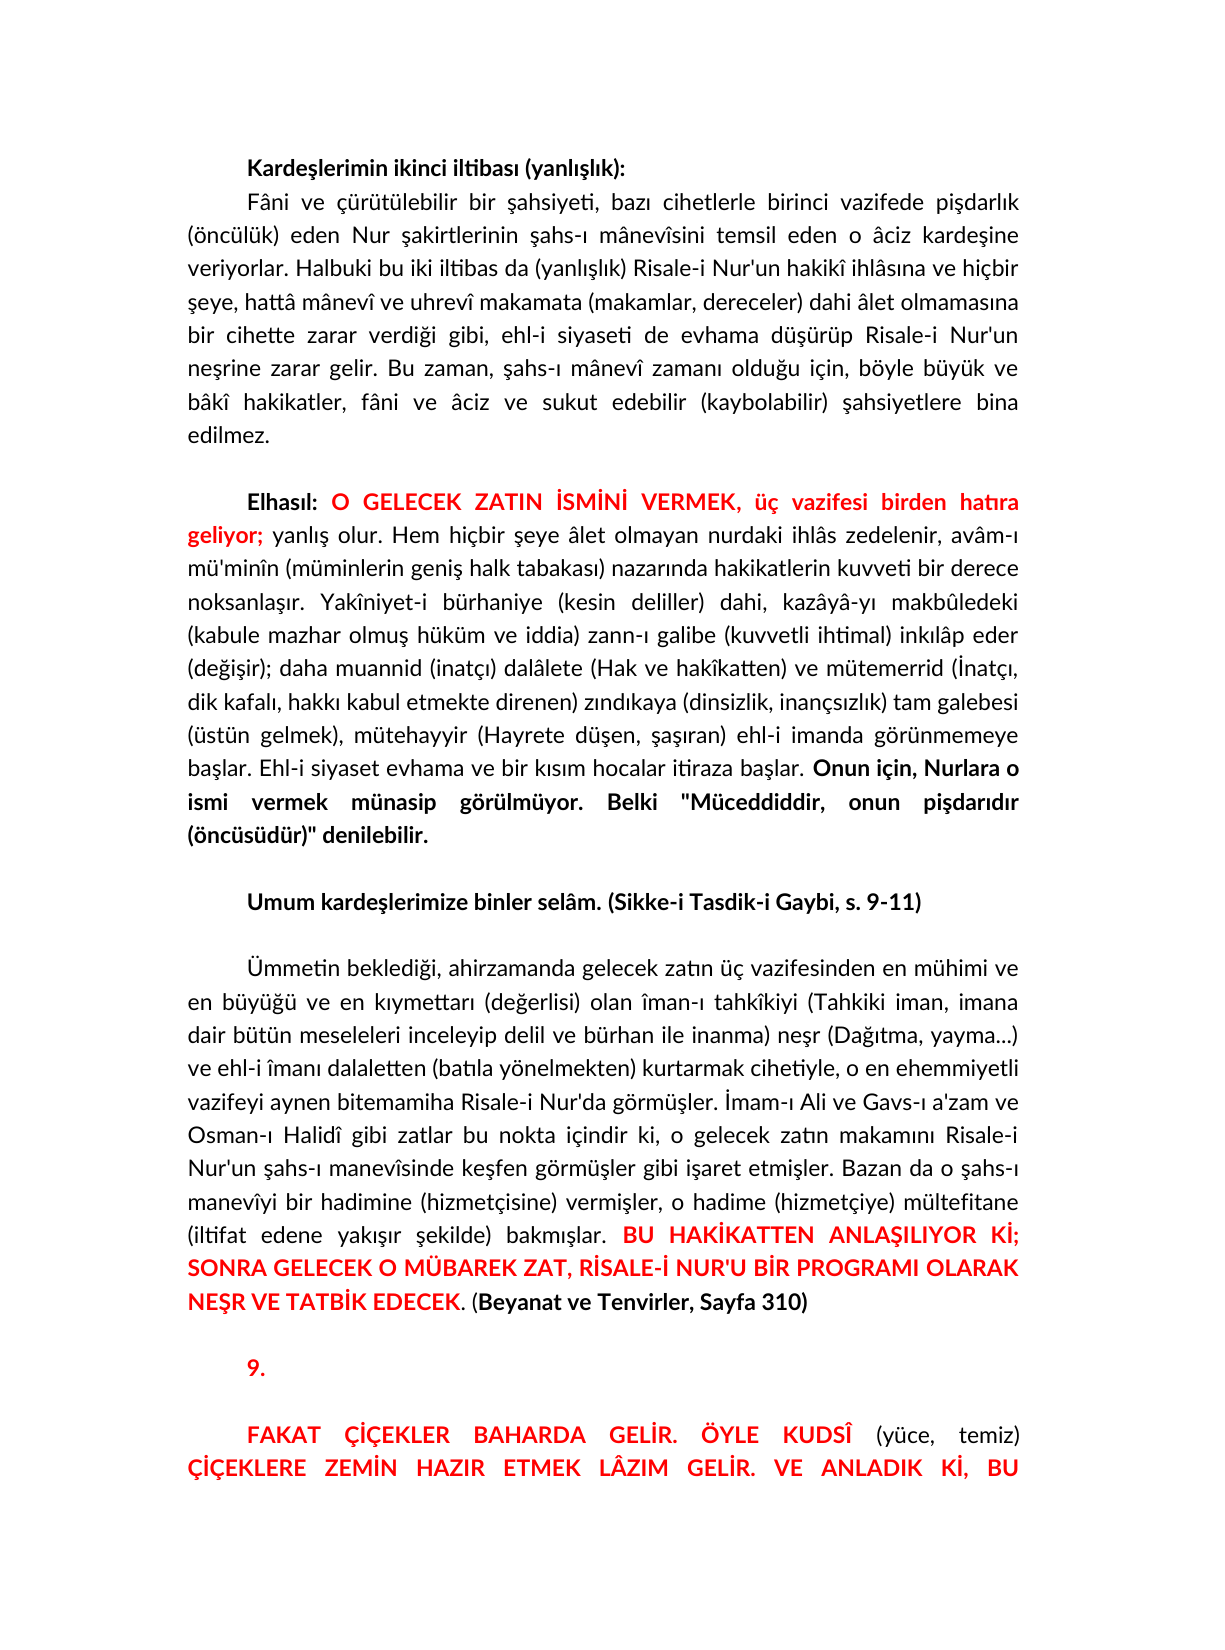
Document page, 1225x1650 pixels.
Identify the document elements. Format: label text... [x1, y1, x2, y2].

text Ümmetin beklediği, ahirzamanda gelecek zatın üç vazifesinden en mühimi ve en büyüğü ve en kıymettarı (değerlisi) olan îman-ı tahkîkiyi (Tahkiki iman, imana dair bütün meseleleri inceleyip delil ve bürhan ile inanma) neşr (Dağıtma, yayma...) ve ehl-i îmanı dalaletten (batıla yönelmekten) kurtarmak cihetiyle, o en ehemmiyetli vazifeyi aynen bitemamiha Risale-i Nur'da görmüşler. İmam-ı Ali ve Gavs-ı a'zam ve Osman-ı Halidî gibi zatlar bu nokta içindir ki, o gelecek zatın makamını Risale-i Nur'un şahs-ı manevîsinde keşfen görmüşler gibi işaret etmişler. Bazan da o şahs-ı manevîyi bir hadimine (hizmetçisine) vermişler, o hadime (hizmetçiye) mültefitane (iltifat edene yakışır şekilde) bakmışlar. BU HAKİKATTEN ANLAŞILIYOR Kİ; SONRA GELECEK O MÜBAREK ZAT, RİSALE-İ NUR'U BİR PROGRAMI OLARAK NEŞR VE TATBİK EDECEK. (Beyanat ve Tenvirler, Sayfa 310) [187, 950, 1020, 1317]
text Fakat çİçekler baharda gelİr. Öyle kudsî (yüce, temiz) çİçeklere zemİn hazIr etmek lâzIm gelir. Ve anladIk kİ, bu [187, 1417, 1020, 1483]
text Fâni ve çürütülebilir bir şahsiyeti, bazı cihetlerle birinci vazifede pişdarlık (öncülük) eden Nur şakirtlerinin şahs-ı mânevîsini temsil eden o âciz kardeşine veriyorlar. Halbuki bu iki iltibas da (yanlışlık) Risale-i Nur'un hakikî ihlâsına ve hiçbir şeye, hattâ mânevî ve uhrevî makamata (makamlar, dereceler) dahi âlet olmamasına bir cihette zarar verdiği gibi, ehl-i siyaseti de evhama düşürüp Risale-i Nur'un neşrine zarar gelir. Bu zaman, şahs-ı mânevî zamanı olduğu için, böyle büyük ve bâkî hakikatler, fâni ve âciz ve sukut edebilir (kaybolabilir) şahsiyetlere bina edilmez. [187, 183, 1020, 450]
text Kardeşlerimin ikinci iltibası (yanlışlık): [187, 150, 1020, 183]
text Umum kardeşlerimize binler selâm. (Sikke-i Tasdik-i Gaybi, s. 9-11) [187, 883, 1020, 917]
text Elhasıl: O gelecek zatIn İsmİnİ vermek, üç vazifesi birden hatıra geliyor; yanlış olur. Hem hiçbir şeye âlet olmayan nurdaki ihlâs zedelenir, avâm-ı mü'minîn (müminlerin geniş halk tabakası) nazarında hakikatlerin kuvveti bir derece noksanlaşır. Yakîniyet-i bürhaniye (kesin deliller) dahi, kazâyâ-yı makbûledeki (kabule mazhar olmuş hüküm ve iddia) zann-ı galibe (kuvvetli ihtimal) inkılâp eder (değişir); daha muannid (inatçı) dalâlete (Hak ve hakîkatten) ve mütemerrid (İnatçı, dik kafalı, hakkı kabul etmekte direnen) zındıkaya (dinsizlik, inançsızlık) tam galebesi (üstün gelmek), mütehayyir (Hayrete düşen, şaşıran) ehl-i imanda görünmemeye başlar. Ehl-i siyaset evhama ve bir kısım hocalar itiraza başlar. Onun için, Nurlara o ismi vermek münasip görülmüyor. Belki "Müceddiddir, onun pişdarıdır (öncüsüdür)" denilebilir. [187, 483, 1020, 850]
text 9. [187, 1350, 1020, 1383]
